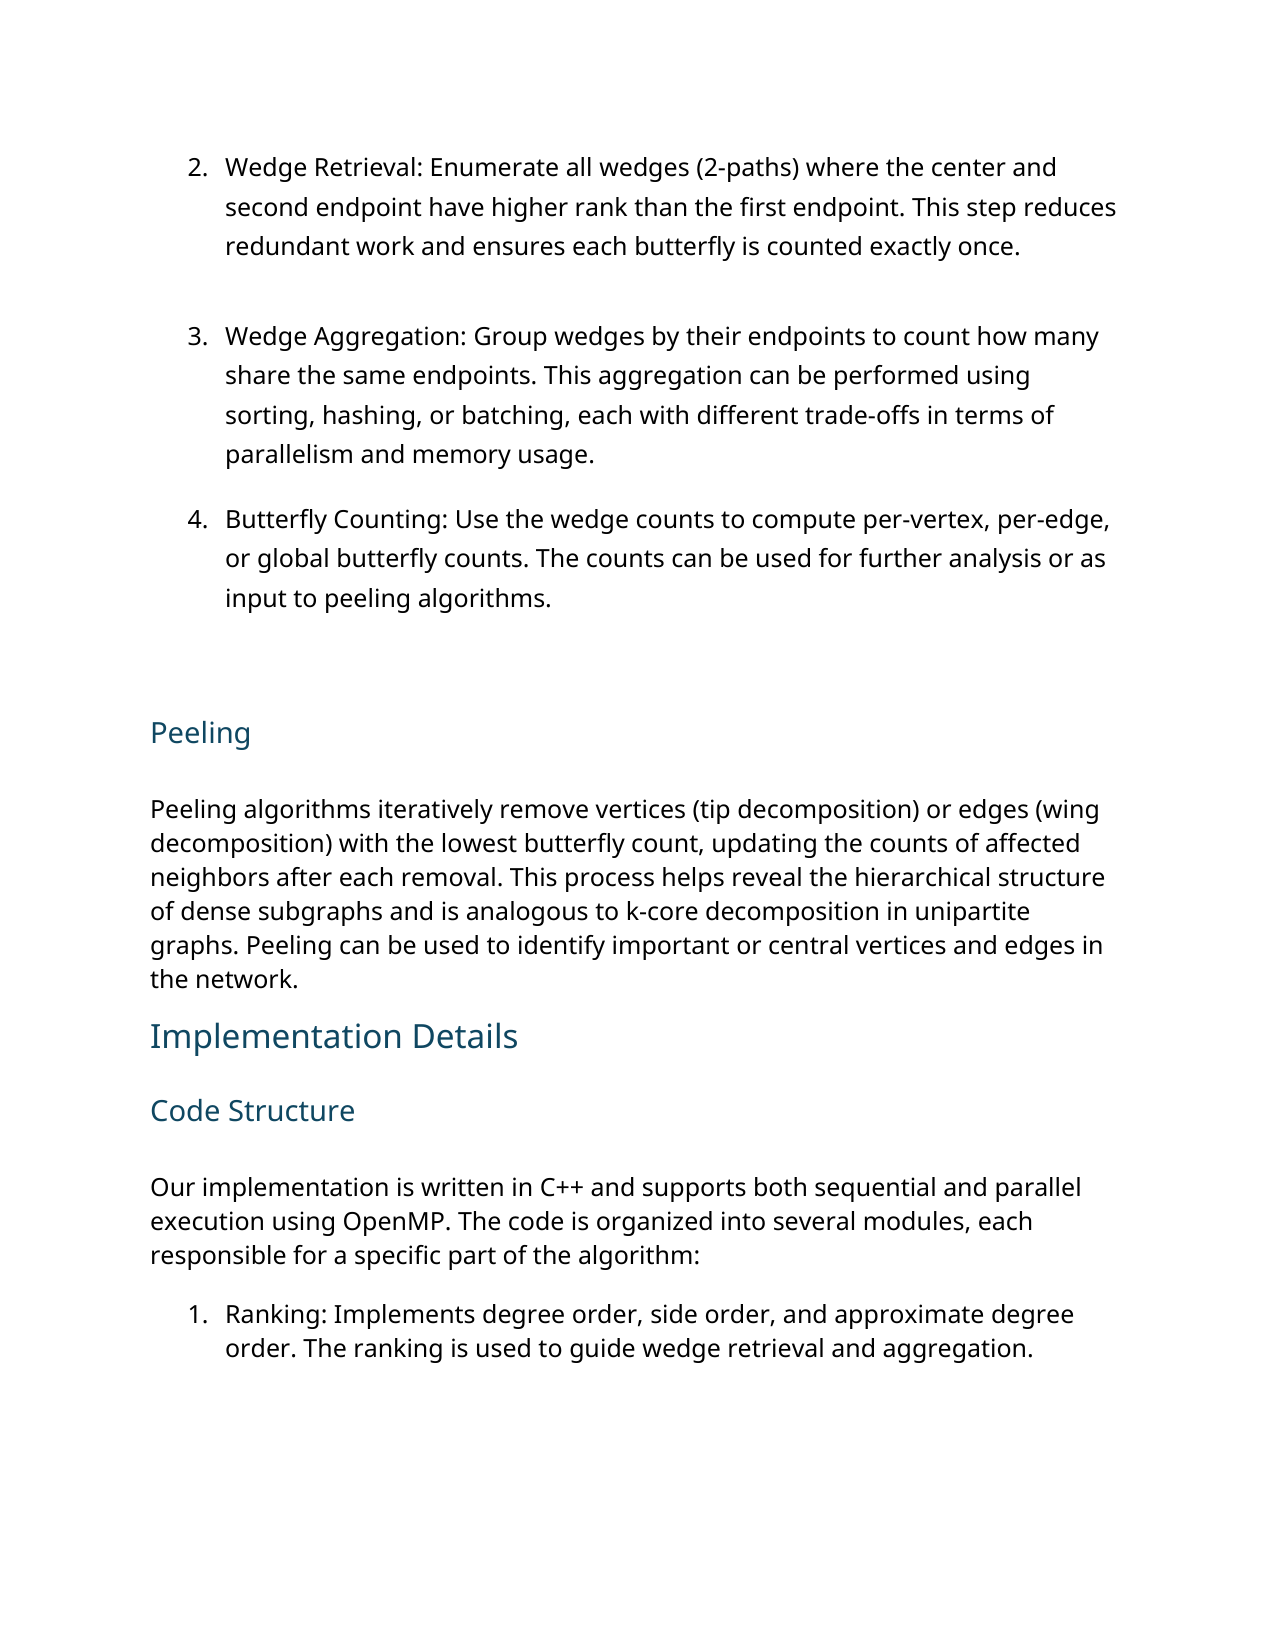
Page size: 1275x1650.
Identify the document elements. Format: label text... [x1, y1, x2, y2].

list Butterfly Counting: Use the wedge counts to compute per-vertex, per-edge, or global butterfly counts. The counts can be used for further analysis or as input to peeling algorithms. [187, 501, 1125, 614]
subtitle Code Structure [150, 1090, 1125, 1130]
list Wedge Retrieval: Enumerate all wedges (2-paths) where the center and second endpoint have higher rank than the first endpoint. This step reduces redundant work and ensures each butterfly is counted exactly once. [187, 150, 1125, 263]
text Our implementation is written in C++ and supports both sequential and parallel execution using OpenMP. The code is organized into several modules, each responsible for a specific part of the algorithm: [150, 1169, 1125, 1272]
subtitle Peeling [150, 712, 1125, 752]
list Wedge Aggregation: Group wedges by their endpoints to count how many share the same endpoints. This aggregation can be performed using sorting, hashing, or batching, each with different trade-offs in terms of parallelism and memory usage. [187, 318, 1125, 471]
list Ranking: Implements degree order, side order, and approximate degree order. The ranking is used to guide wedge retrieval and aggregation. [187, 1297, 1125, 1365]
subtitle Implementation Details [150, 1012, 1125, 1058]
text Peeling algorithms iteratively remove vertices (tip decomposition) or edges (wing decomposition) with the lowest butterfly count, updating the counts of affected neighbors after each removal. This process helps reveal the hierarchical structure of dense subgraphs and is analogous to k-core decomposition in unipartite graphs. Peeling can be used to identify important or central vertices and edges in the network. [150, 791, 1125, 996]
